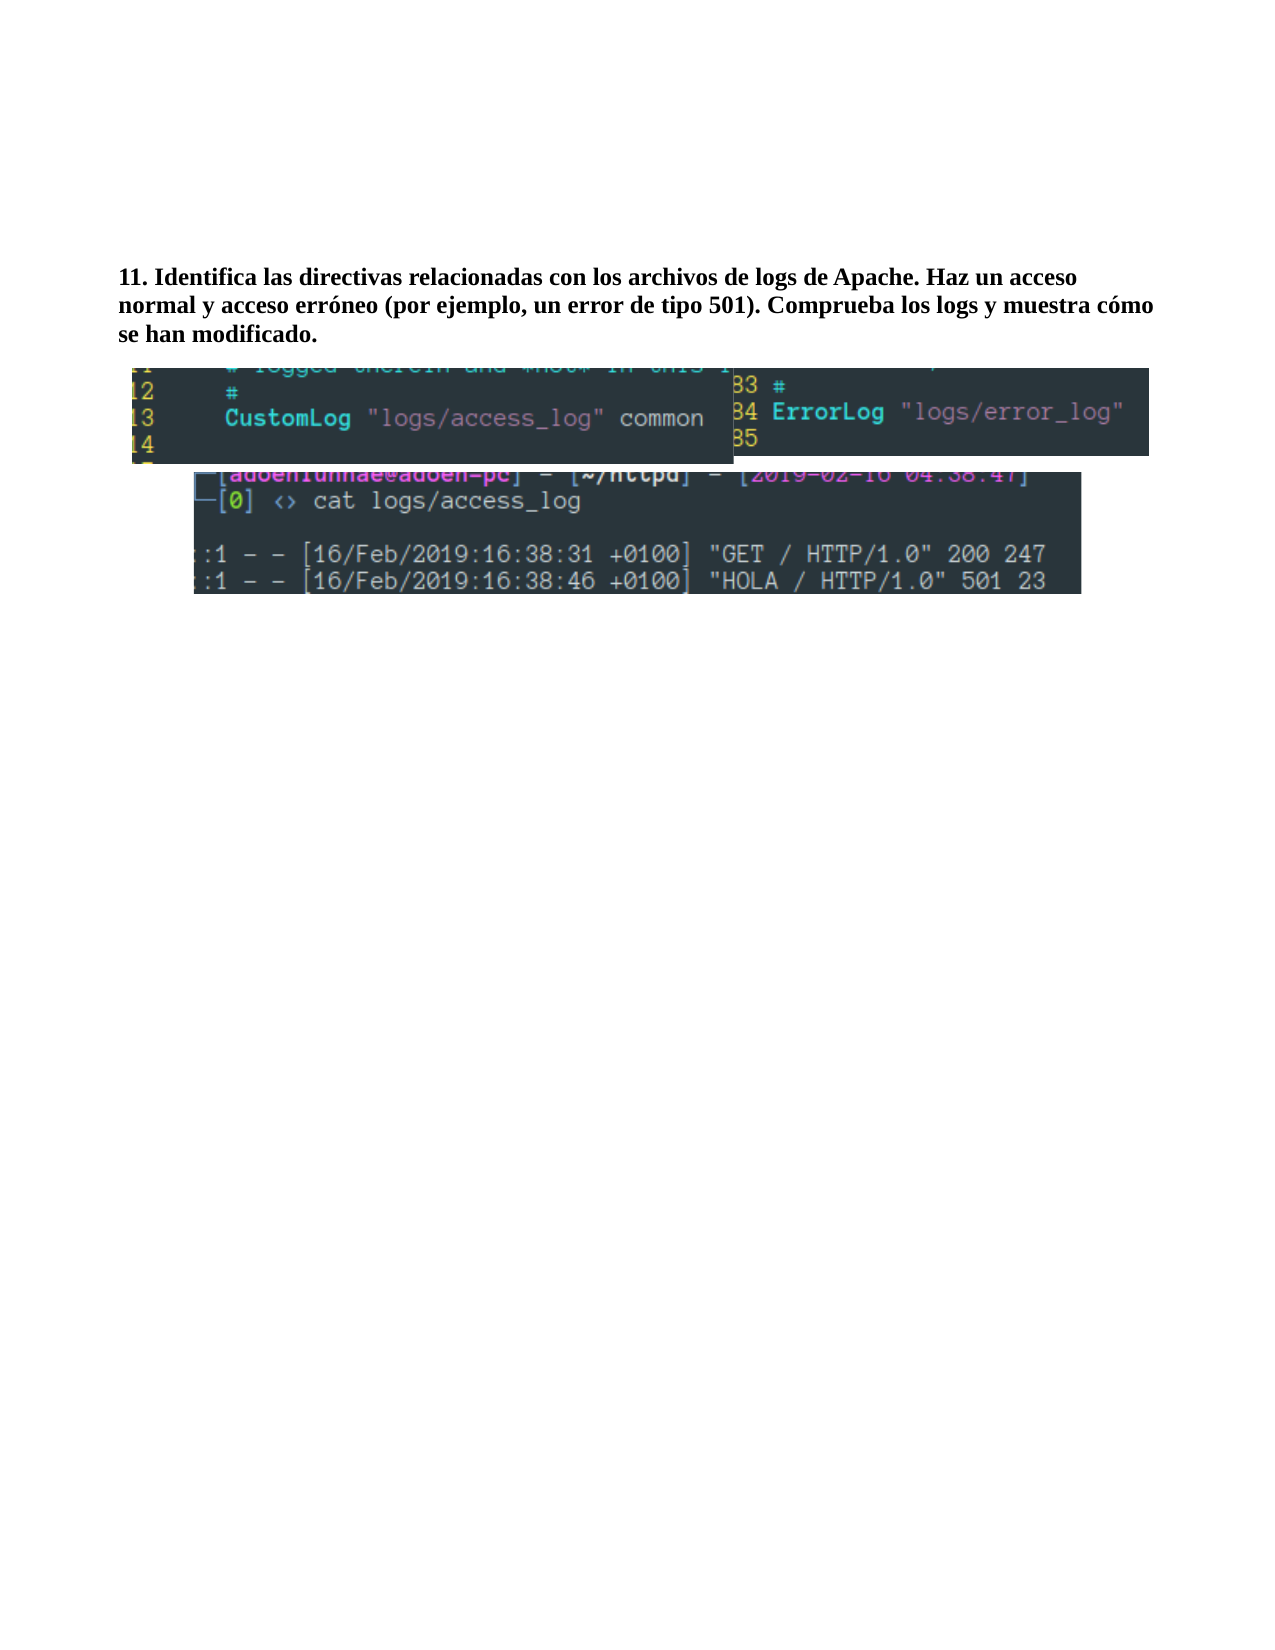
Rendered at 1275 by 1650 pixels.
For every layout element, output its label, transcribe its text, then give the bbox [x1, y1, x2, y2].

picture [132, 368, 1149, 464]
picture [193, 472, 1082, 594]
text 11. Identifica las directivas relacionadas con los archivos de logs de Apache. Haz un acceso normal y acceso erróneo (por ejemplo, un error de tipo 501). Comprueba los logs y muestra cómo se han modificado. [118, 262, 1157, 348]
